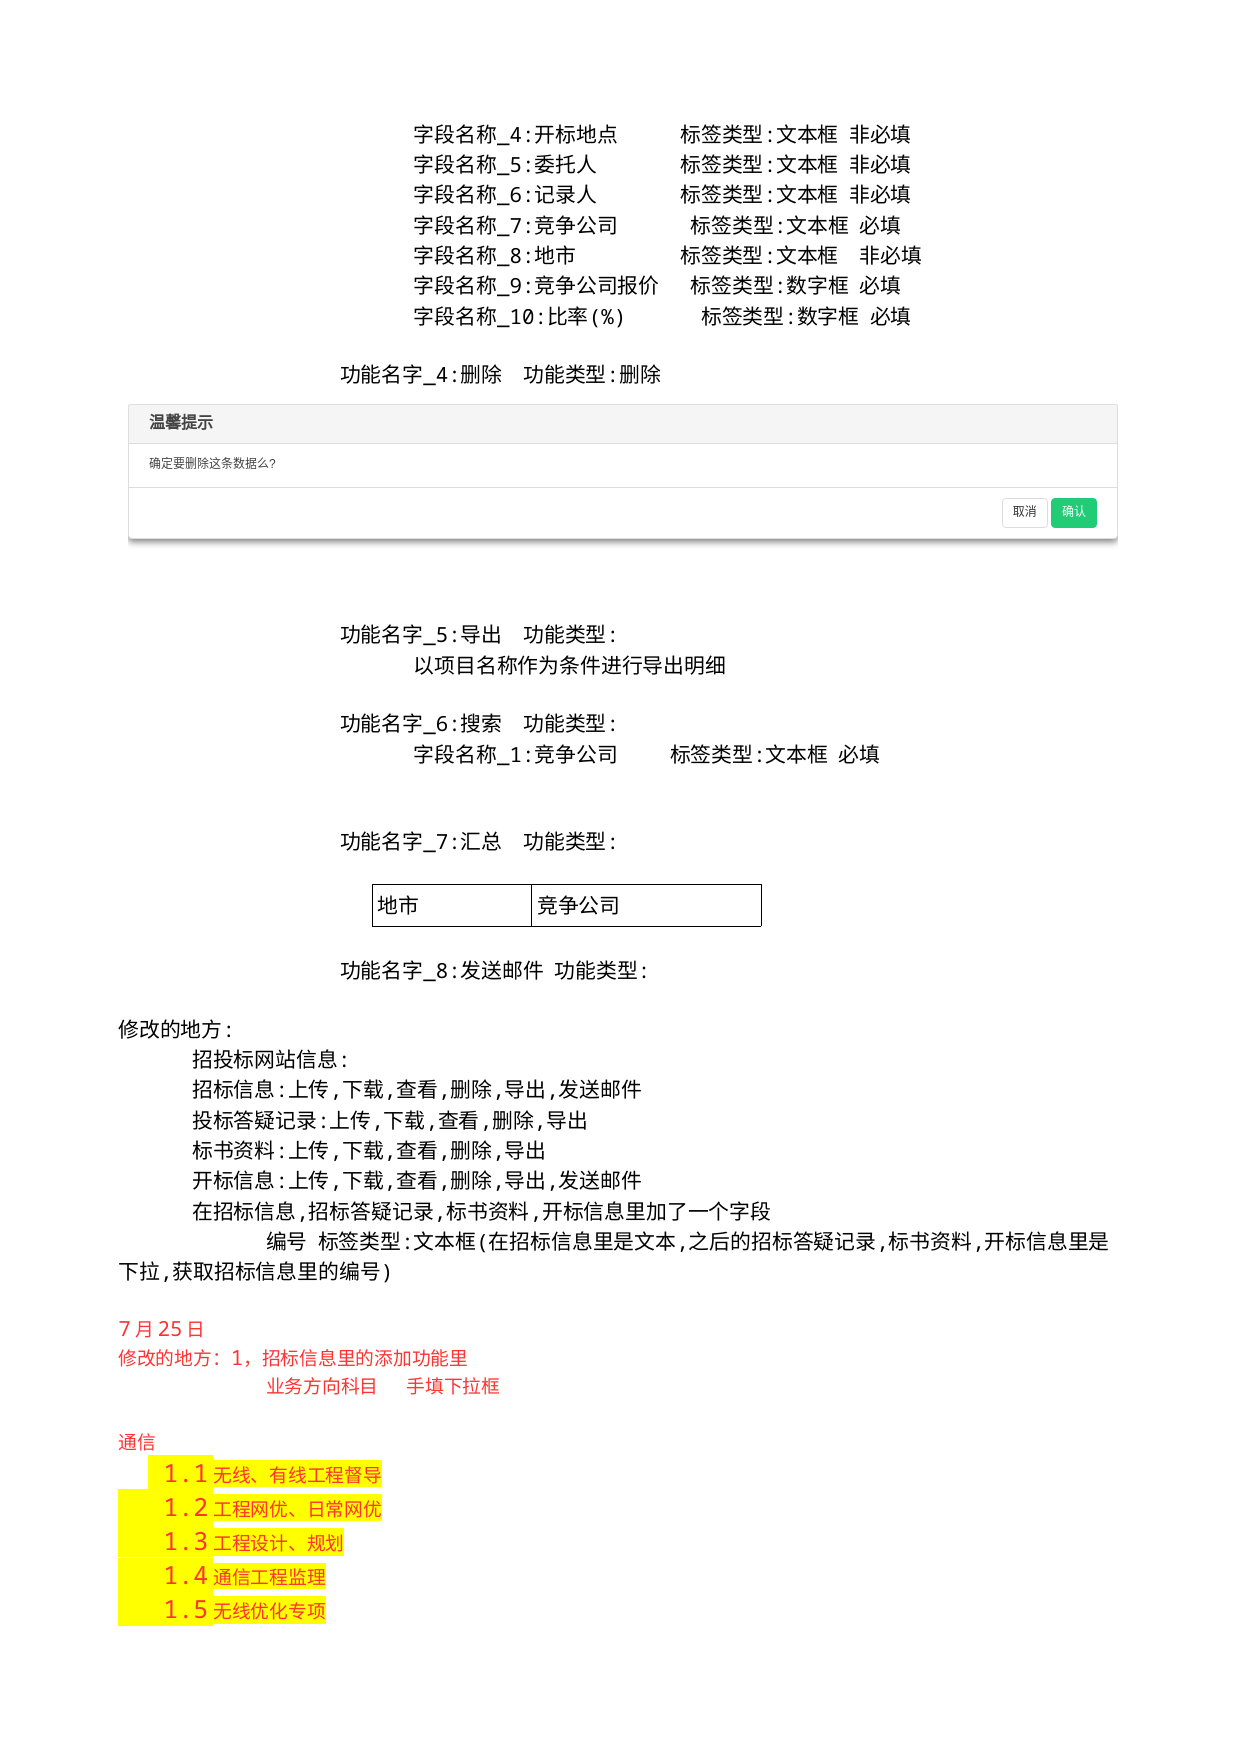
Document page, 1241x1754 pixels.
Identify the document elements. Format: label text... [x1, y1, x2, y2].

text 功能名字_8:发送邮件 功能类型: [118, 954, 1122, 984]
text 招标信息:上传,下载,查看,删除,导出,发送邮件 [118, 1074, 1122, 1104]
text 字段名称_5:委托人 标签类型:文本框 非必填 [118, 148, 1122, 179]
text 1.2工程网优、日常网优 [118, 1489, 1122, 1523]
text 招投标网站信息: [118, 1043, 1122, 1074]
text 在招标信息,招标答疑记录,标书资料,开标信息里加了一个字段 [118, 1195, 1122, 1225]
text 功能名字_5:导出 功能类型: [118, 619, 1122, 649]
text 功能名字_6:搜索 功能类型: [118, 708, 1122, 738]
text 1.1无线、有线工程督导 [118, 1455, 1122, 1489]
text 业务方向科目 手填下拉框 [118, 1371, 1122, 1399]
text 字段名称_6:记录人 标签类型:文本框 非必填 [118, 179, 1122, 209]
text 通信 [118, 1428, 1122, 1455]
text 修改的地方: [118, 1013, 1122, 1043]
text 7月25日 [118, 1314, 1122, 1343]
text 开标信息:上传,下载,查看,删除,导出,发送邮件 [118, 1164, 1122, 1195]
text 功能名字_7:汇总 功能类型: [118, 825, 1122, 856]
text 字段名称_9:竞争公司报价 标签类型:数字框 必填 [118, 270, 1122, 300]
text 编号 标签类型:文本框(在招标信息里是文本,之后的招标答疑记录,标书资料,开标信息里是下拉,获取招标信息里的编号) [118, 1225, 1122, 1286]
table_header 竞争公司 [532, 885, 761, 926]
text 以项目名称作为条件进行导出明细 [118, 649, 1122, 679]
text 字段名称_4:开标地点 标签类型:文本框 非必填 [118, 118, 1122, 148]
text 字段名称_10:比率(%) 标签类型:数字框 必填 [118, 300, 1122, 330]
picture [118, 389, 1123, 591]
text 功能名字_4:删除 功能类型:删除 [118, 359, 1122, 389]
text 1.4通信工程监理 [118, 1557, 1122, 1591]
text 字段名称_8:地市 标签类型:文本框 非必填 [118, 239, 1122, 270]
text 1.5无线优化专项 [118, 1591, 1122, 1626]
text 字段名称_1:竞争公司 标签类型:文本框 必填 [118, 738, 1122, 768]
table_header 地市 [373, 885, 531, 926]
text 字段名称_7:竞争公司 标签类型:文本框 必填 [118, 209, 1122, 239]
text 修改的地方：1，招标信息里的添加功能里 [118, 1343, 1122, 1371]
text 1.3工程设计、规划 [118, 1523, 1122, 1557]
text 标书资料:上传,下载,查看,删除,导出 [118, 1134, 1122, 1164]
text 投标答疑记录:上传,下载,查看,删除,导出 [118, 1104, 1122, 1134]
